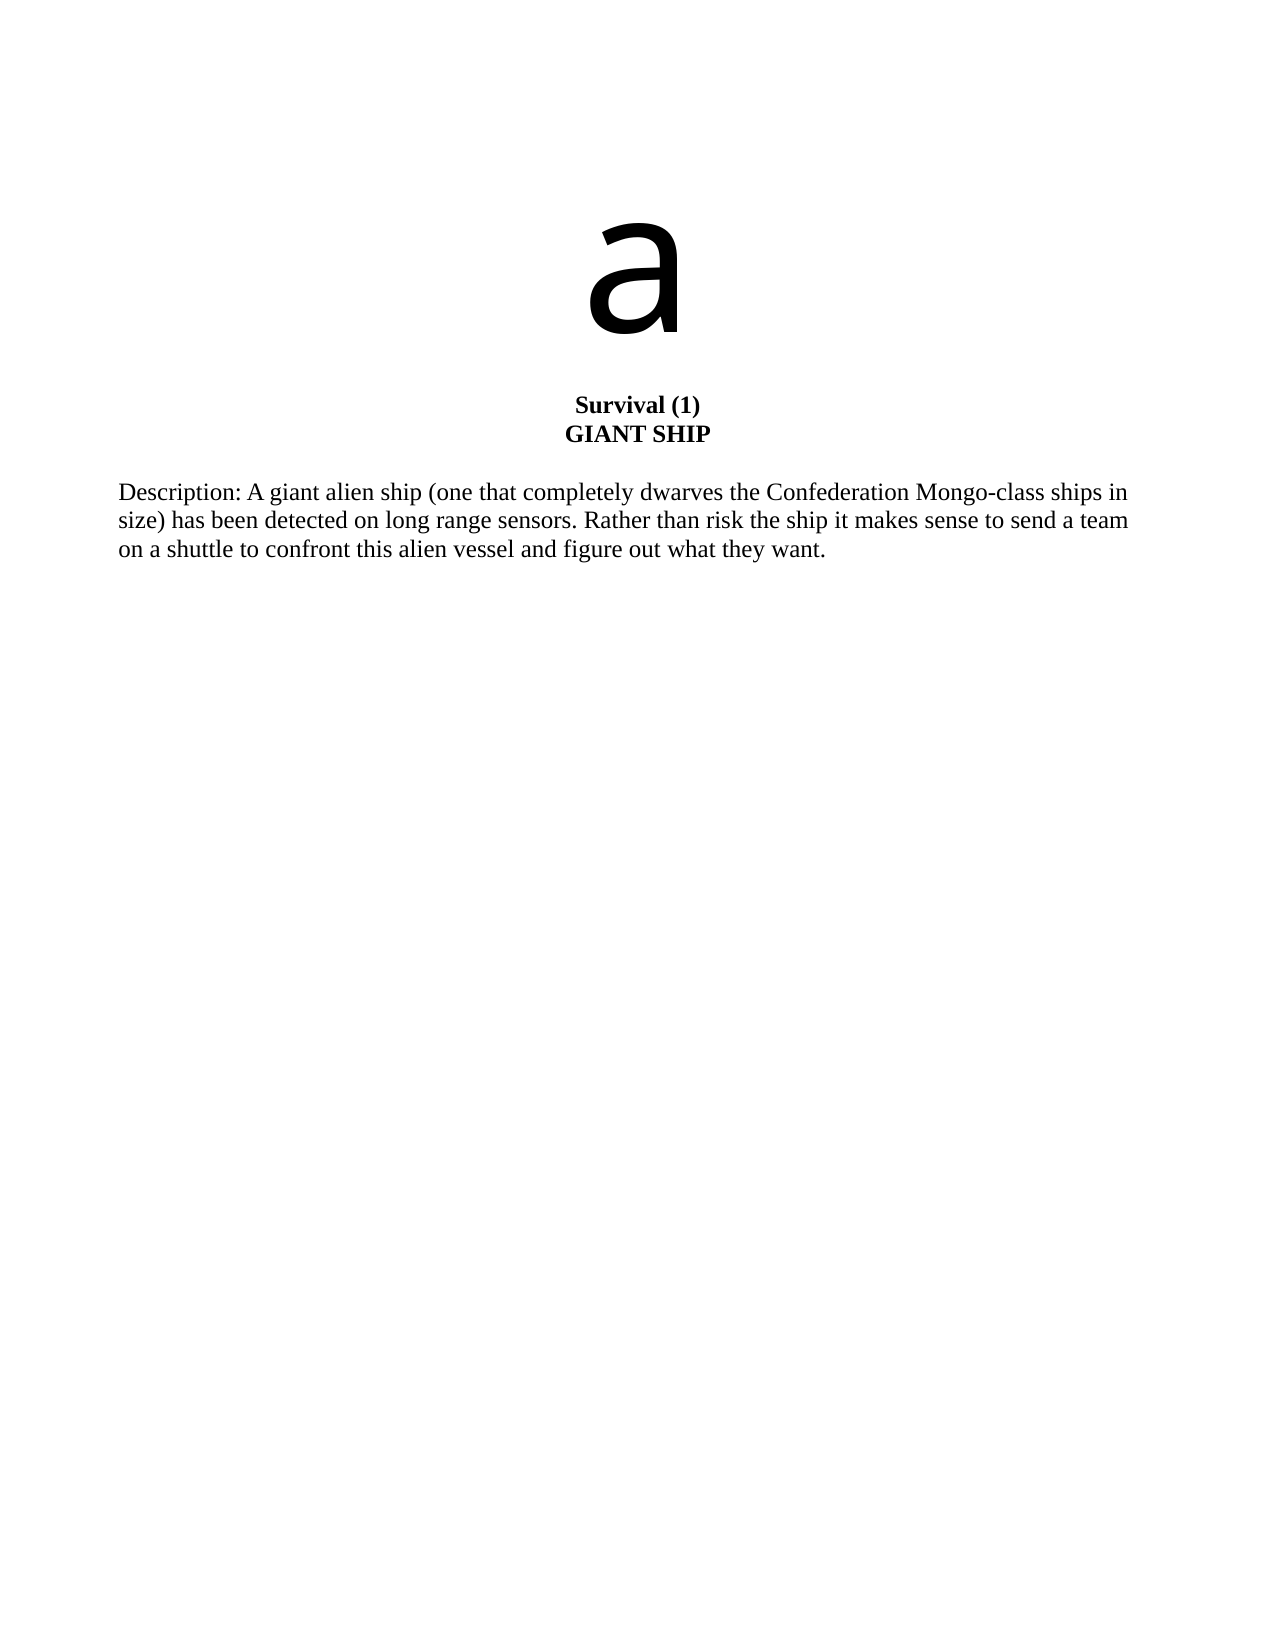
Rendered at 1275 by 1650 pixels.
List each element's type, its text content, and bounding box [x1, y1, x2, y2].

text Description: A giant alien ship (one that completely dwarves the Confederation Mongo-class ships in size) has been detected on long range sensors. Rather than risk the ship it makes sense to send a team on a shuttle to confront this alien vessel and figure out what they want. [118, 477, 1157, 563]
text Survival (1) [118, 391, 1157, 419]
text a [118, 118, 1157, 391]
text GIANT SHIP [118, 419, 1157, 448]
